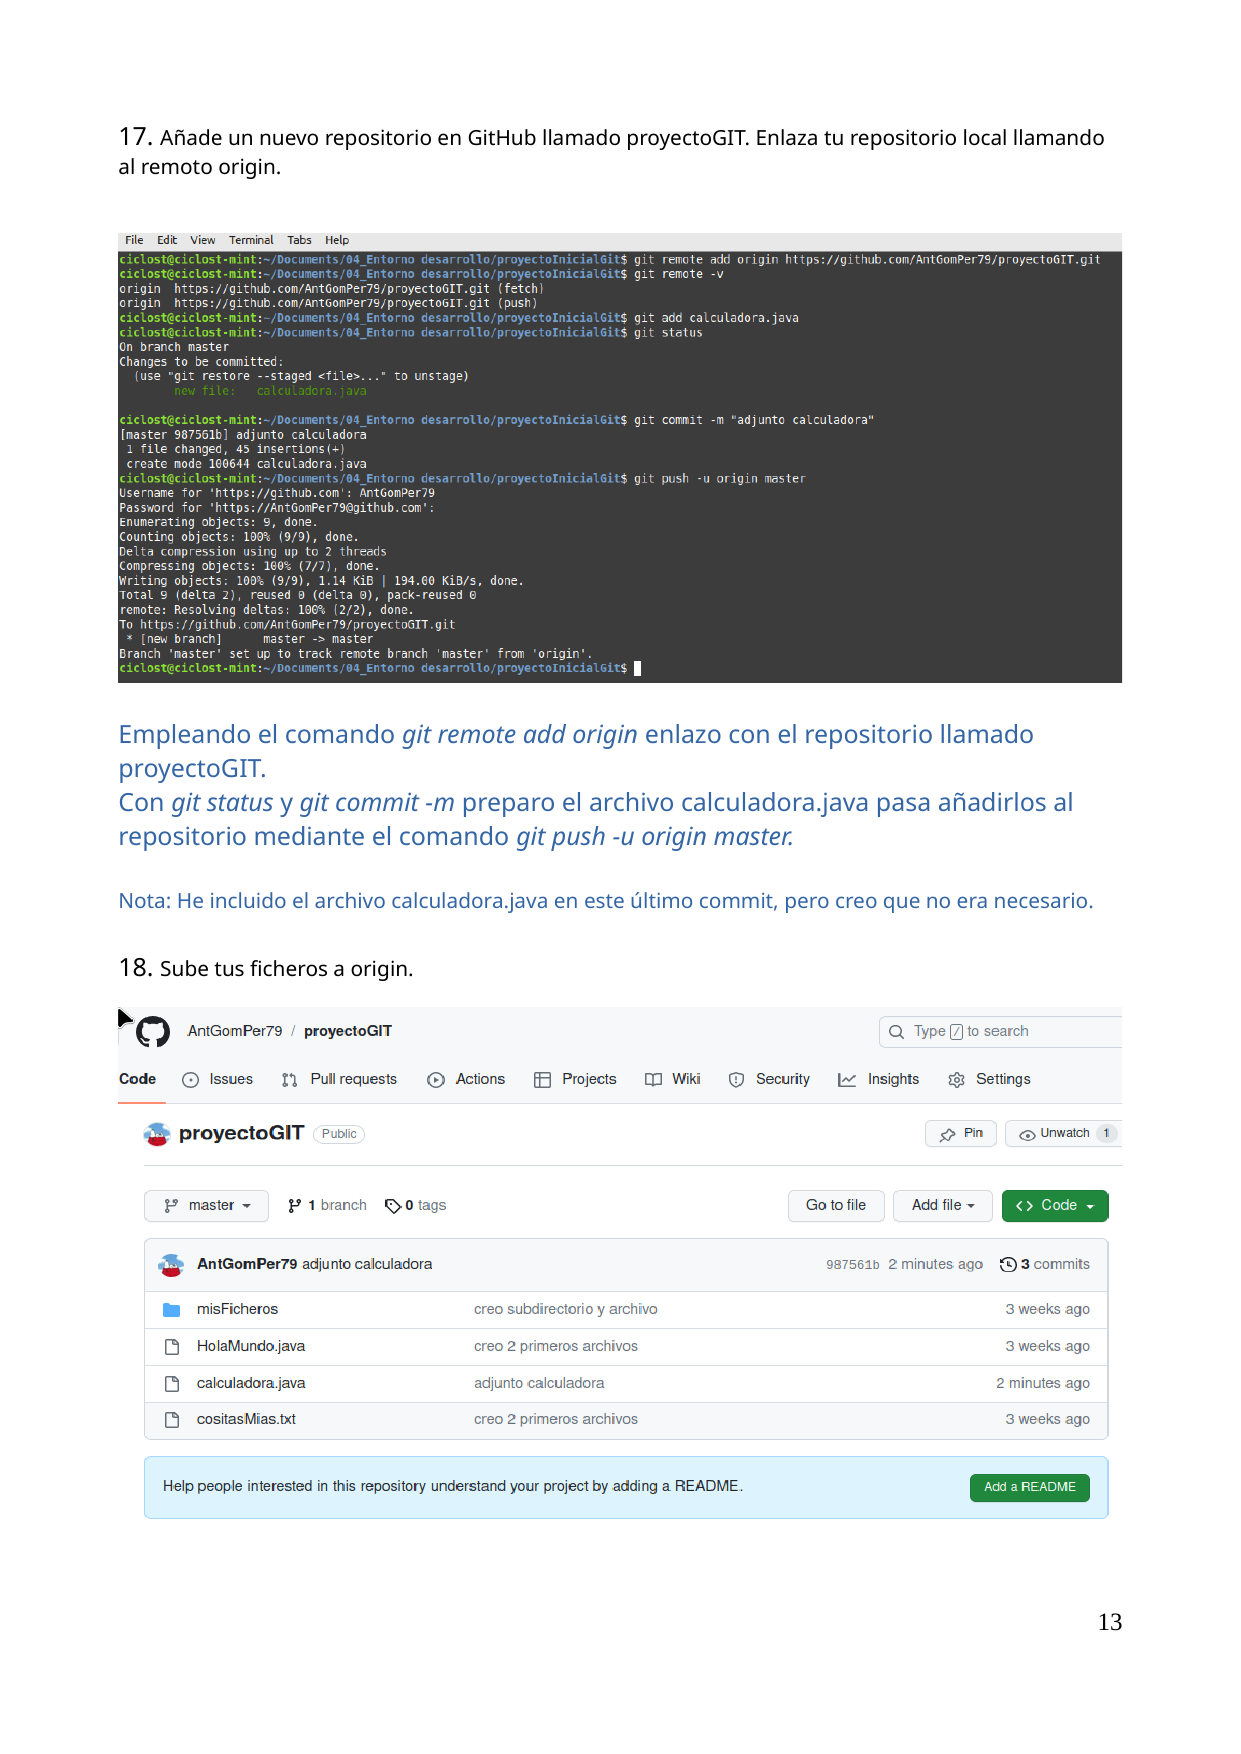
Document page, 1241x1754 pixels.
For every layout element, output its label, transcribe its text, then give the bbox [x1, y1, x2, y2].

text 18. Sube tus ficheros a origin. [118, 949, 1122, 983]
text Con git status y git commit -m preparo el archivo calculadora.java pasa añadirlos al repositorio mediante el comando git push -u origin master. [118, 784, 1122, 853]
text Empleando el comando git remote add origin enlazo con el repositorio llamado proyectoGIT. [118, 716, 1122, 784]
picture [118, 233, 1123, 683]
text 17. Añade un nuevo repositorio en GitHub llamado proyectoGIT. Enlaza tu repositorio local llamando al remoto origin. [118, 118, 1122, 181]
picture [118, 1007, 1123, 1537]
text Nota: He incluido el archivo calculadora.java en este último commit, pero creo que no era necesario. [118, 887, 1122, 915]
